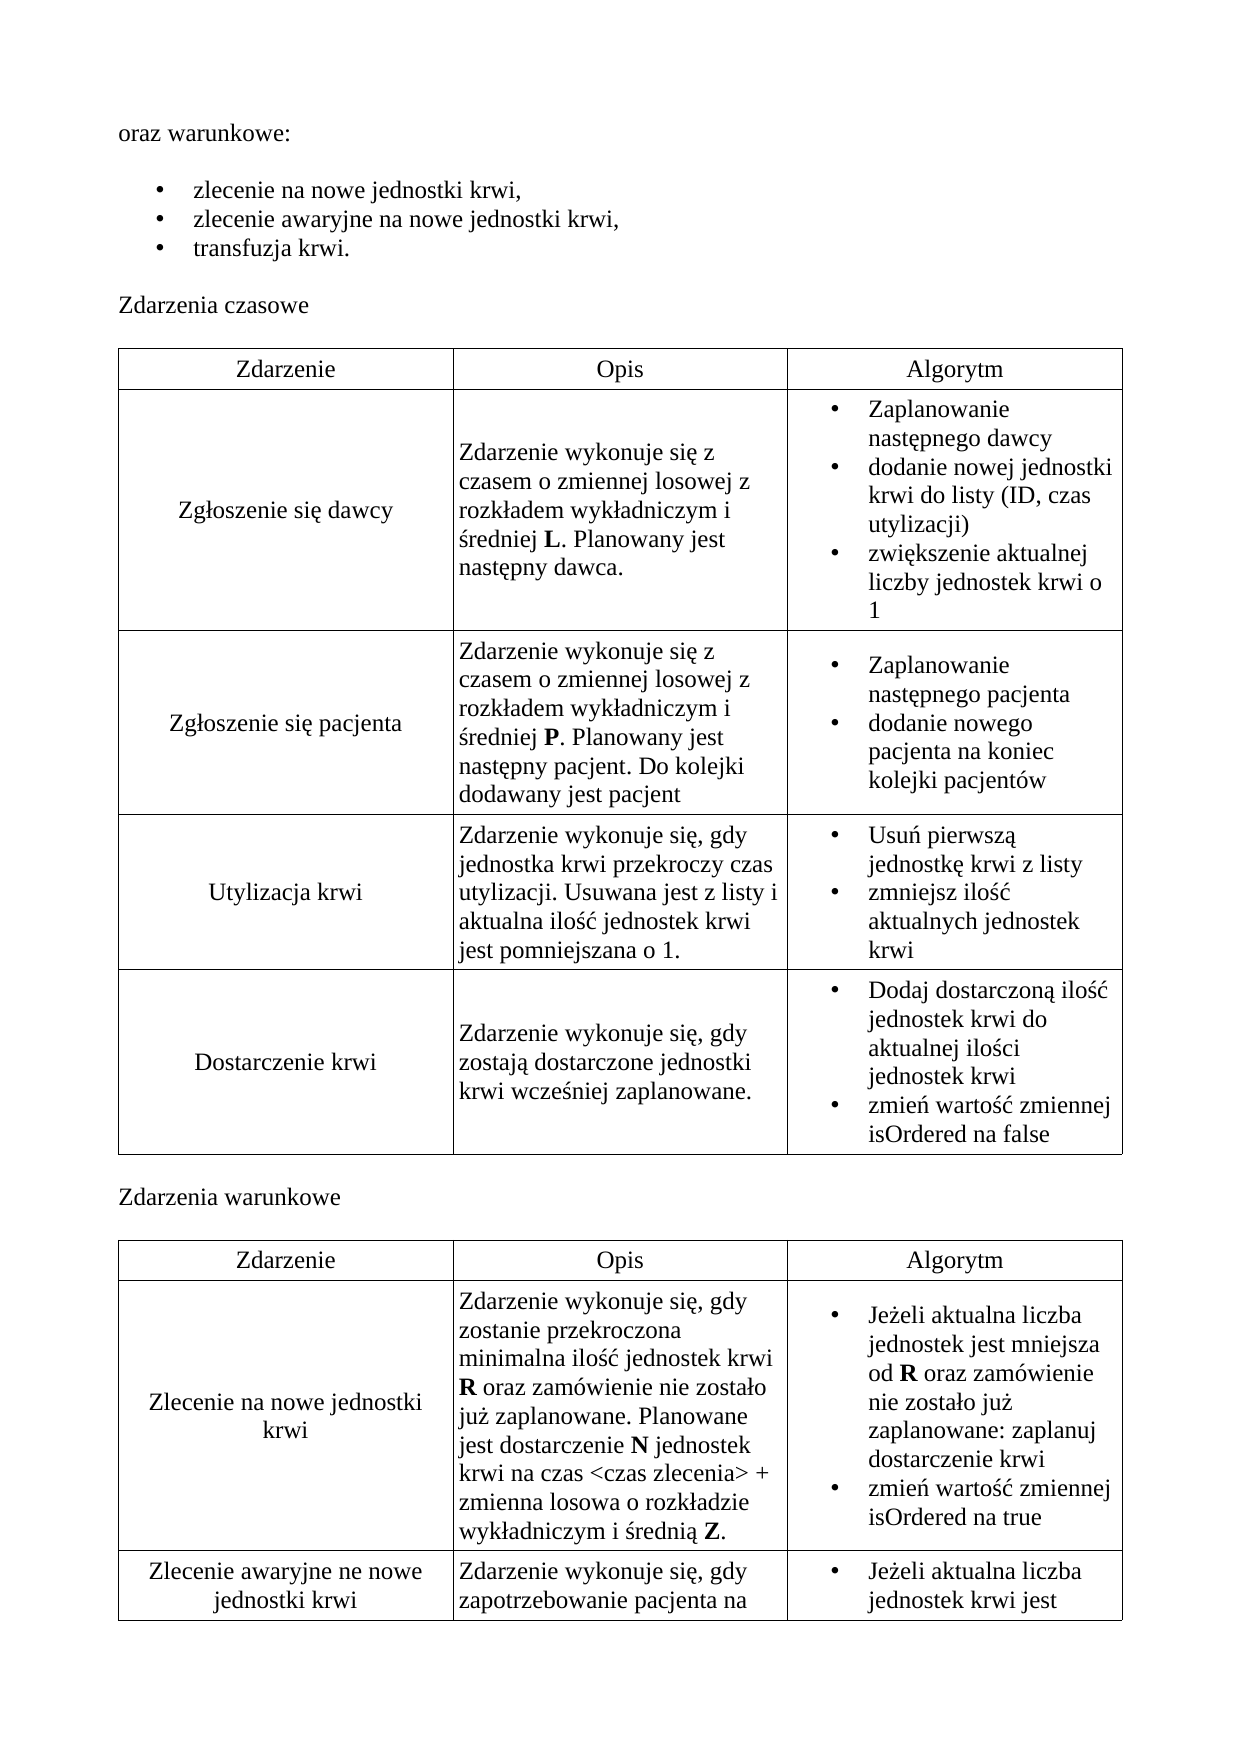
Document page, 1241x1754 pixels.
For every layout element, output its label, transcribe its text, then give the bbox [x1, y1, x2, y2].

table_cell Zdarzenie wykonuje się, gdy zostanie przekroczona minimalna ilość jednostek krwi R oraz zamówienie nie zostało już zaplanowane. Planowane jest dostarczenie N jednostek krwi na czas <czas zlecenia> + zmienna losowa o rozkładzie wykładniczym i średnią Z. [454, 1281, 787, 1550]
table_cell Zgłoszenie się dawcy [119, 390, 453, 630]
table_cell Zaplanowanie następnego dawcy dodanie nowej jednostki krwi do listy (ID, czas utylizacji) zwiększenie aktualnej liczby jednostek krwi o 1 [788, 390, 1122, 630]
table_cell Zlecenie na nowe jednostki krwi [119, 1281, 453, 1550]
list zlecenie awaryjne na nowe jednostki krwi, [156, 204, 1122, 233]
table_cell Utylizacja krwi [119, 815, 453, 969]
table_cell Zdarzenie wykonuje się z czasem o zmiennej losowej z rozkładem wykładniczym i średniej P. Planowany jest następny pacjent. Do kolejki dodawany jest pacjent [454, 631, 787, 814]
table_cell Zlecenie awaryjne ne nowe jednostki krwi [119, 1551, 453, 1619]
table_cell Usuń pierwszą jednostkę krwi z listy zmniejsz ilość aktualnych jednostek krwi [788, 815, 1122, 969]
table_cell Zdarzenie wykonuje się, gdy zostają dostarczone jednostki krwi wcześniej zaplanowane. [454, 970, 787, 1153]
table_cell Zdarzenie wykonuje się z czasem o zmiennej losowej z rozkładem wykładniczym i średniej L. Planowany jest następny dawca. [454, 390, 787, 630]
text Zdarzenia warunkowe [118, 1182, 1122, 1211]
table_header Algorytm [788, 1241, 1122, 1280]
table_cell Jeżeli aktualna liczba jednostek krwi jest mniejsza niż wymagana przez pacjenta: dodaj zaplanuj dostarczenie krwi zmień wartość zmiennej isOrdered na true [788, 1551, 1122, 1619]
list zlecenie na nowe jednostki krwi, [156, 176, 1122, 204]
table_header Algorytm [788, 349, 1122, 388]
table_header Opis [454, 349, 787, 388]
table_cell Dodaj dostarczoną ilość jednostek krwi do aktualnej ilości jednostek krwi zmień wartość zmiennej isOrdered na false [788, 970, 1122, 1153]
table_cell Zaplanowanie następnego pacjenta dodanie nowego pacjenta na koniec kolejki pacjentów [788, 631, 1122, 814]
table_cell Zdarzenie wykonuje się, gdy jednostka krwi przekroczy czas utylizacji. Usuwana jest z listy i aktualna ilość jednostek krwi jest pomniejszana o 1. [454, 815, 787, 969]
text oraz warunkowe: [118, 118, 1122, 147]
table_cell Zgłoszenie się pacjenta [119, 631, 453, 814]
table_cell Jeżeli aktualna liczba jednostek jest mniejsza od R oraz zamówienie nie zostało już zaplanowane: zaplanuj dostarczenie krwi zmień wartość zmiennej isOrdered na true [788, 1281, 1122, 1550]
table_header Zdarzenie [119, 349, 453, 388]
table_cell Dostarczenie krwi [119, 970, 453, 1153]
list transfuzja krwi. [156, 233, 1122, 262]
table_header Zdarzenie [119, 1241, 453, 1280]
table_cell Zdarzenie wykonuje się, gdy zapotrzebowanie pacjenta na [454, 1551, 787, 1619]
table_header Opis [454, 1241, 787, 1280]
text Zdarzenia czasowe [118, 291, 1122, 319]
